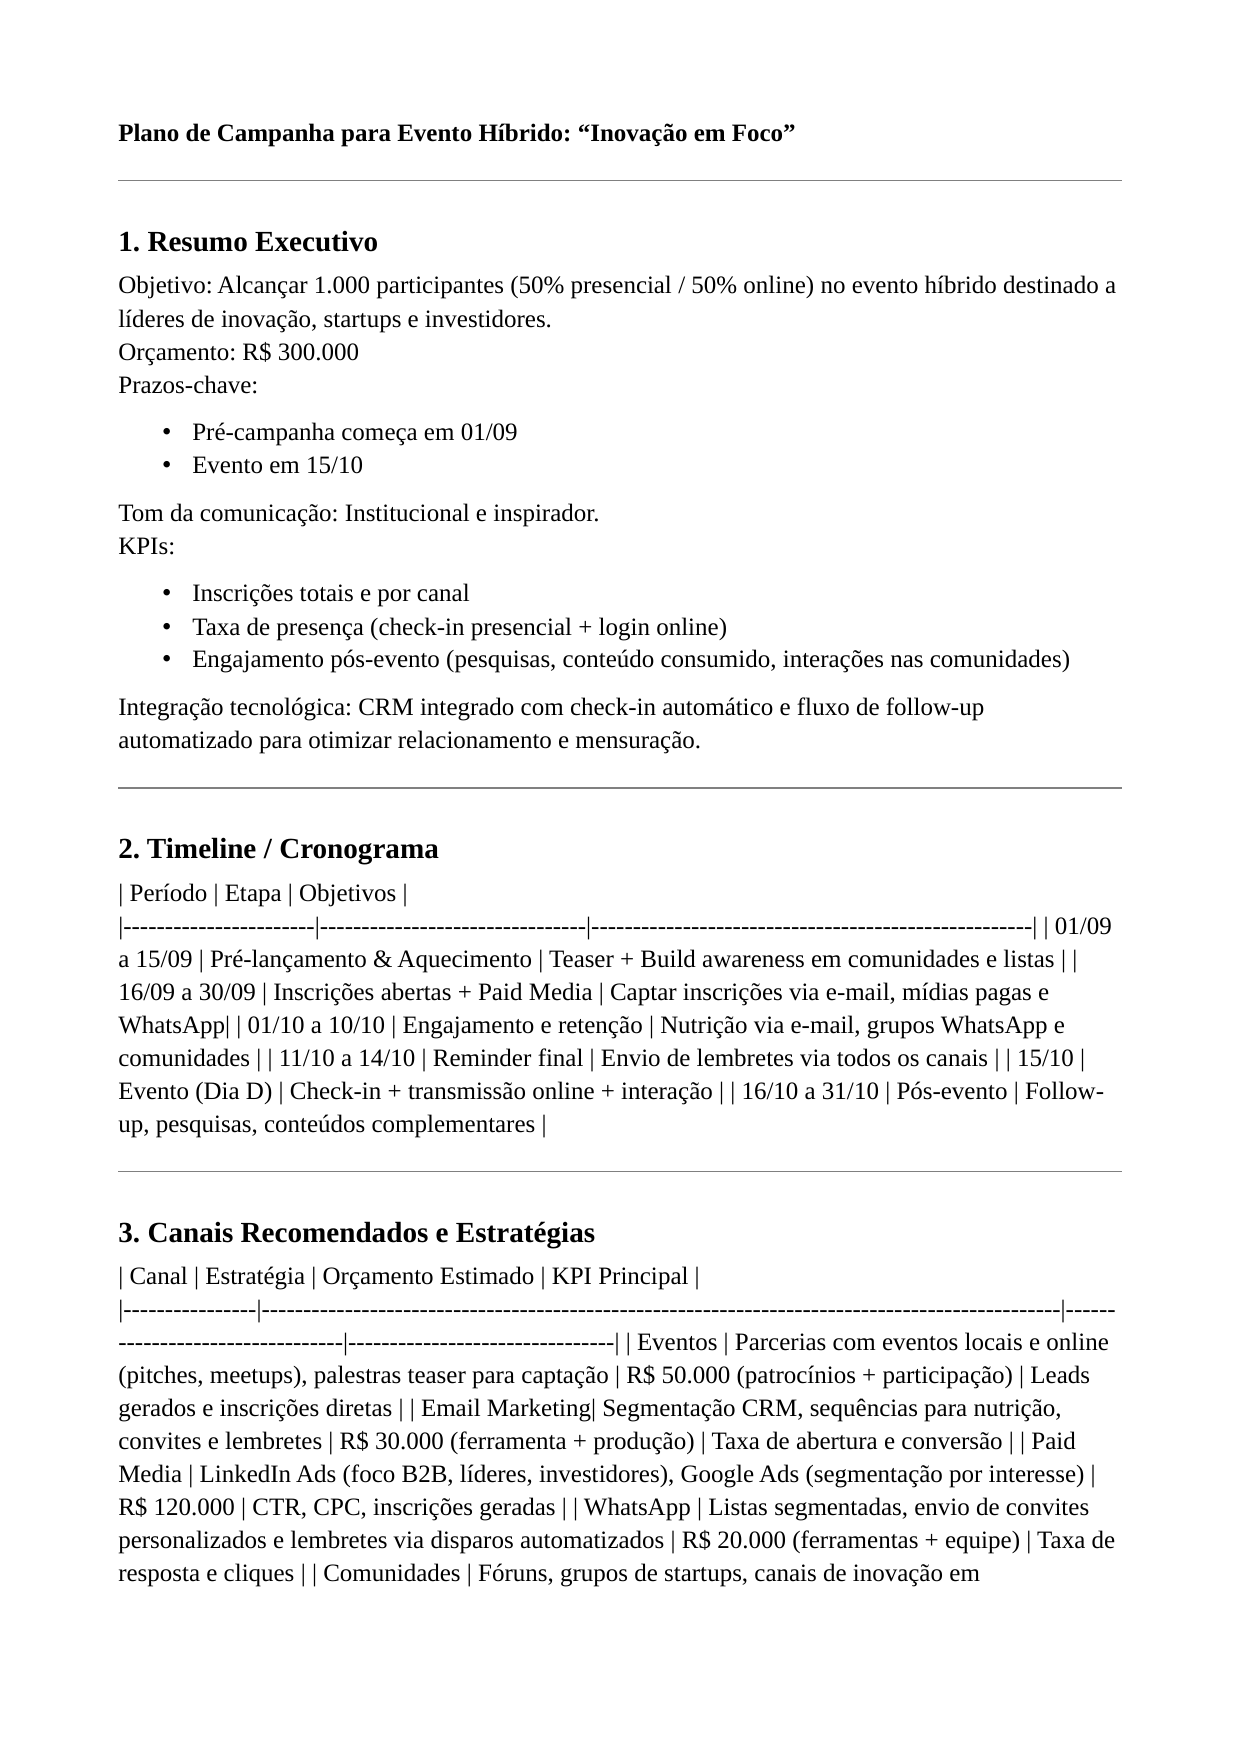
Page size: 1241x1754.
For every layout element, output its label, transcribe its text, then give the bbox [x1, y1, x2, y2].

subtitle 3. Canais Recomendados e Estratégias [118, 1215, 1122, 1249]
text | Período | Etapa | Objetivos | |-----------------------|--------------------------------|-----------------------------------------------------| | 01/09 a 15/09 | Pré-lançamento & Aquecimento | Teaser + Build awareness em comunidades e listas | | 16/09 a 30/09 | Inscrições abertas + Paid Media | Captar inscrições via e-mail, mídias pagas e WhatsApp| | 01/10 a 10/10 | Engajamento e retenção | Nutrição via e-mail, grupos WhatsApp e comunidades | | 11/10 a 14/10 | Reminder final | Envio de lembretes via todos os canais | | 15/10 | Evento (Dia D) | Check-in + transmissão online + interação | | 16/10 a 31/10 | Pós-evento | Follow-up, pesquisas, conteúdos complementares | [118, 878, 1122, 1138]
list Inscrições totais e por canal [162, 578, 1122, 607]
text Plano de Campanha para Evento Híbrido: “Inovação em Foco” [118, 118, 1122, 147]
list Pré-campanha começa em 01/09 [162, 417, 1122, 446]
text Integração tecnológica: CRM integrado com check-in automático e fluxo de follow-up automatizado para otimizar relacionamento e mensuração. [118, 692, 1122, 754]
text | Canal | Estratégia | Orçamento Estimado | KPI Principal | |----------------|------------------------------------------------------------------------------------------------|---------------------------------|--------------------------------| | Eventos | Parcerias com eventos locais e online (pitches, meetups), palestras teaser para captação | R$ 50.000 (patrocínios + participação) | Leads gerados e inscrições diretas | | Email Marketing| Segmentação CRM, sequências para nutrição, convites e lembretes | R$ 30.000 (ferramenta + produção) | Taxa de abertura e conversão | | Paid Media | LinkedIn Ads (foco B2B, líderes, investidores), Google Ads (segmentação por interesse) | R$ 120.000 | CTR, CPC, inscrições geradas | | WhatsApp | Listas segmentadas, envio de convites personalizados e lembretes via disparos automatizados | R$ 20.000 (ferramentas + equipe) | Taxa de resposta e cliques | | Comunidades | Fóruns, grupos de startups, canais de inovação em [118, 1261, 1122, 1587]
text Tom da comunicação: Institucional e inspirador. KPIs: [118, 498, 1122, 560]
subtitle 1. Resumo Executivo [118, 224, 1122, 258]
list Evento em 15/10 [162, 450, 1122, 479]
list Taxa de presença (check-in presencial + login online) [162, 612, 1122, 640]
text Objetivo: Alcançar 1.000 participantes (50% presencial / 50% online) no evento híbrido destinado a líderes de inovação, startups e investidores. Orçamento: R$ 300.000 Prazos-chave: [118, 271, 1122, 398]
subtitle 2. Timeline / Cronograma [118, 832, 1122, 865]
list Engajamento pós-evento (pesquisas, conteúdo consumido, interações nas comunidades) [162, 644, 1122, 673]
